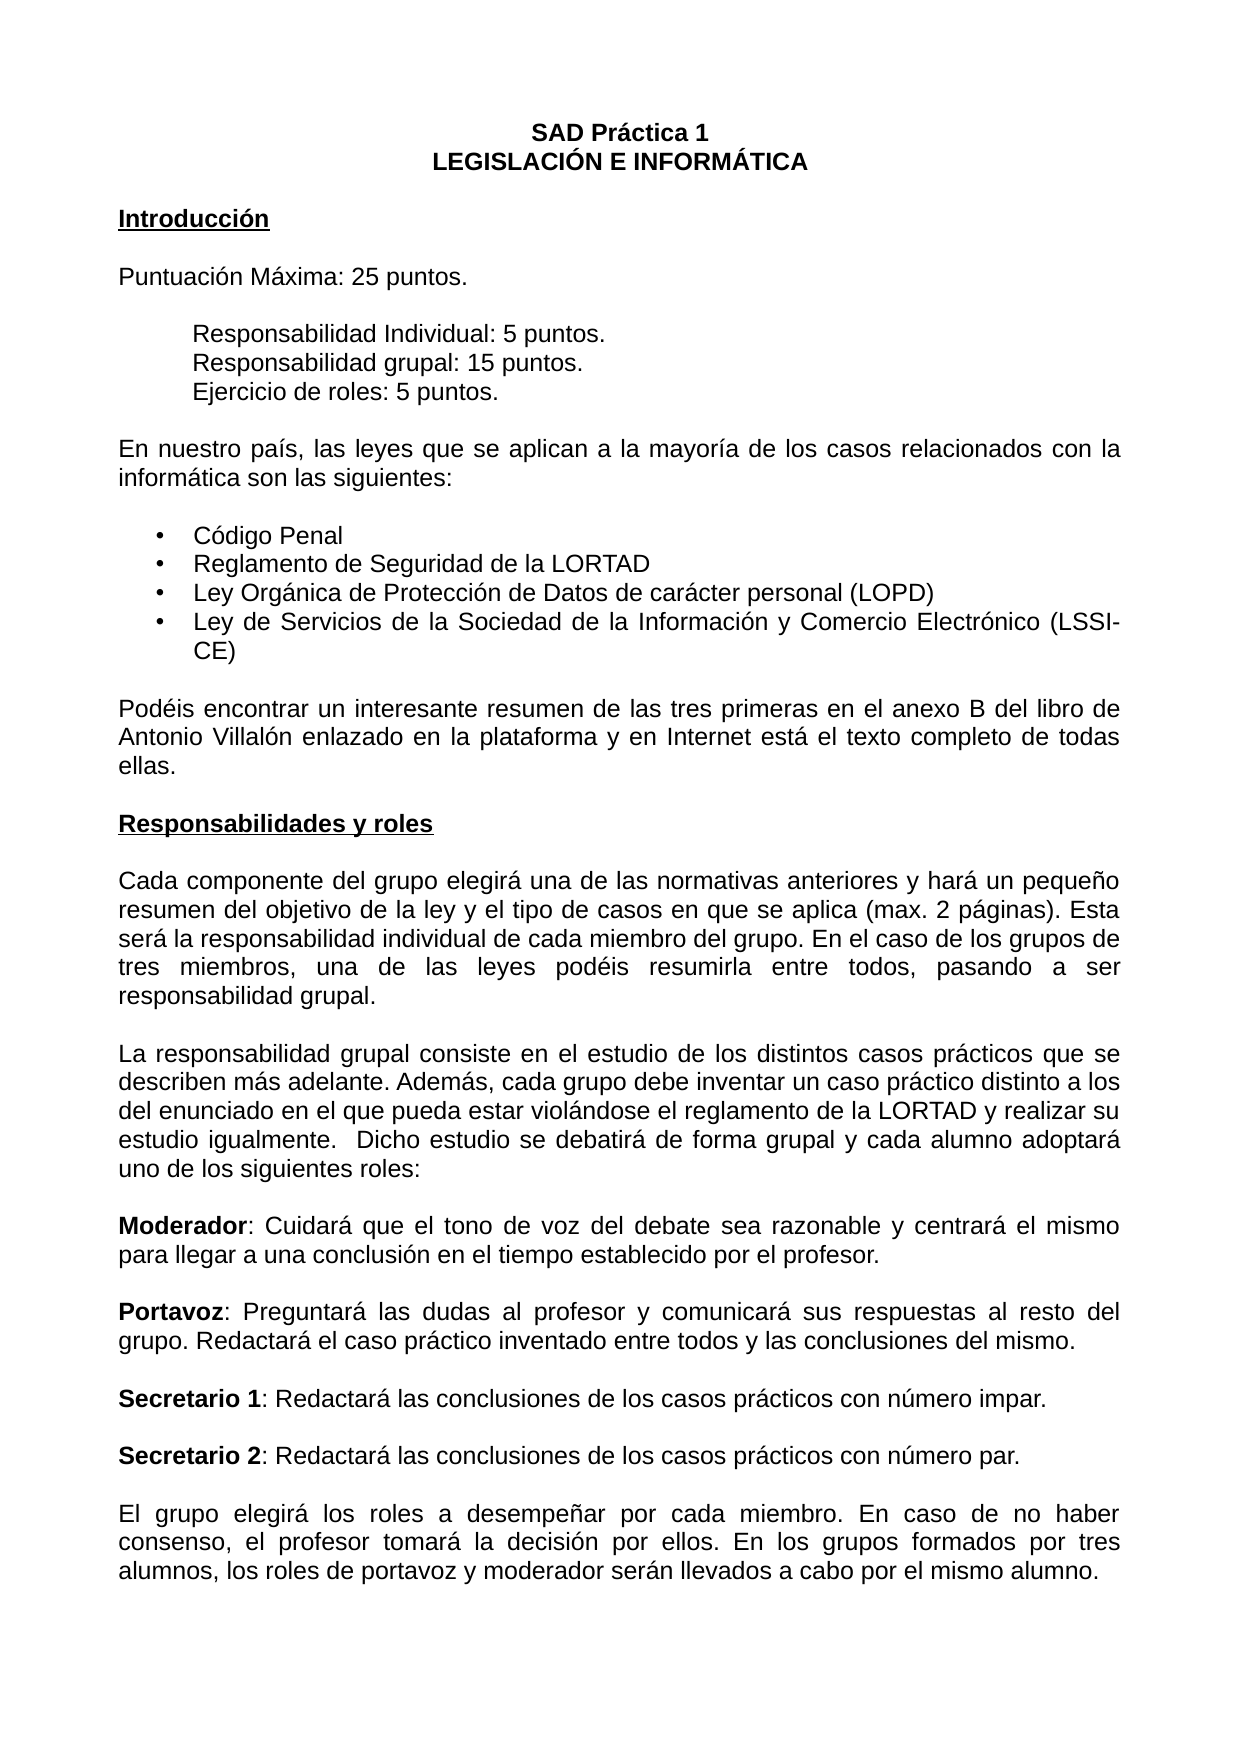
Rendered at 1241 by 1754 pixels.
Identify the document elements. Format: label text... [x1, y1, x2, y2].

text Secretario 1: Redactará las conclusiones de los casos prácticos con número impar. [118, 1383, 1122, 1412]
text Podéis encontrar un interesante resumen de las tres primeras en el anexo B del libro de Antonio Villalón enlazado en la plataforma y en Internet está el texto completo de todas ellas. [118, 693, 1122, 780]
text Ejercicio de roles: 5 puntos. [118, 377, 1122, 406]
text Introducción [118, 204, 1122, 233]
text LEGISLACIÓN E INFORMÁTICA [118, 147, 1122, 176]
text Secretario 2: Redactará las conclusiones de los casos prácticos con número par. [118, 1441, 1122, 1470]
text Portavoz: Preguntará las dudas al profesor y comunicará sus respuestas al resto del grupo. Redactará el caso práctico inventado entre todos y las conclusiones del mismo. [118, 1297, 1122, 1355]
list Ley Orgánica de Protección de Datos de carácter personal (LOPD) [156, 578, 1122, 607]
list Ley de Servicios de la Sociedad de la Información y Comercio Electrónico (LSSI-CE) [156, 607, 1122, 665]
text Responsabilidad grupal: 15 puntos. [118, 348, 1122, 377]
list Código Penal [156, 521, 1122, 549]
list Reglamento de Seguridad de la LORTAD [156, 549, 1122, 578]
text La responsabilidad grupal consiste en el estudio de los distintos casos prácticos que se describen más adelante. Además, cada grupo debe inventar un caso práctico distinto a los del enunciado en el que pueda estar violándose el reglamento de la LORTAD y realizar su estudio igualmente. Dicho estudio se debatirá de forma grupal y cada alumno adoptará uno de los siguientes roles: [118, 1038, 1122, 1182]
text Puntuación Máxima: 25 puntos. [118, 262, 1122, 291]
text Responsabilidad Individual: 5 puntos. [118, 319, 1122, 348]
text Moderador: Cuidará que el tono de voz del debate sea razonable y centrará el mismo para llegar a una conclusión en el tiempo establecido por el profesor. [118, 1211, 1122, 1268]
text El grupo elegirá los roles a desempeñar por cada miembro. En caso de no haber consenso, el profesor tomará la decisión por ellos. En los grupos formados por tres alumnos, los roles de portavoz y moderador serán llevados a cabo por el mismo alumno. [118, 1498, 1122, 1585]
text En nuestro país, las leyes que se aplican a la mayoría de los casos relacionados con la informática son las siguientes: [118, 434, 1122, 492]
text Cada componente del grupo elegirá una de las normativas anteriores y hará un pequeño resumen del objetivo de la ley y el tipo de casos en que se aplica (max. 2 páginas). Esta será la responsabilidad individual de cada miembro del grupo. En el caso de los grupos de tres miembros, una de las leyes podéis resumirla entre todos, pasando a ser responsabilidad grupal. [118, 866, 1122, 1010]
text Responsabilidades y roles [118, 808, 1122, 837]
text SAD Práctica 1 [118, 118, 1122, 147]
